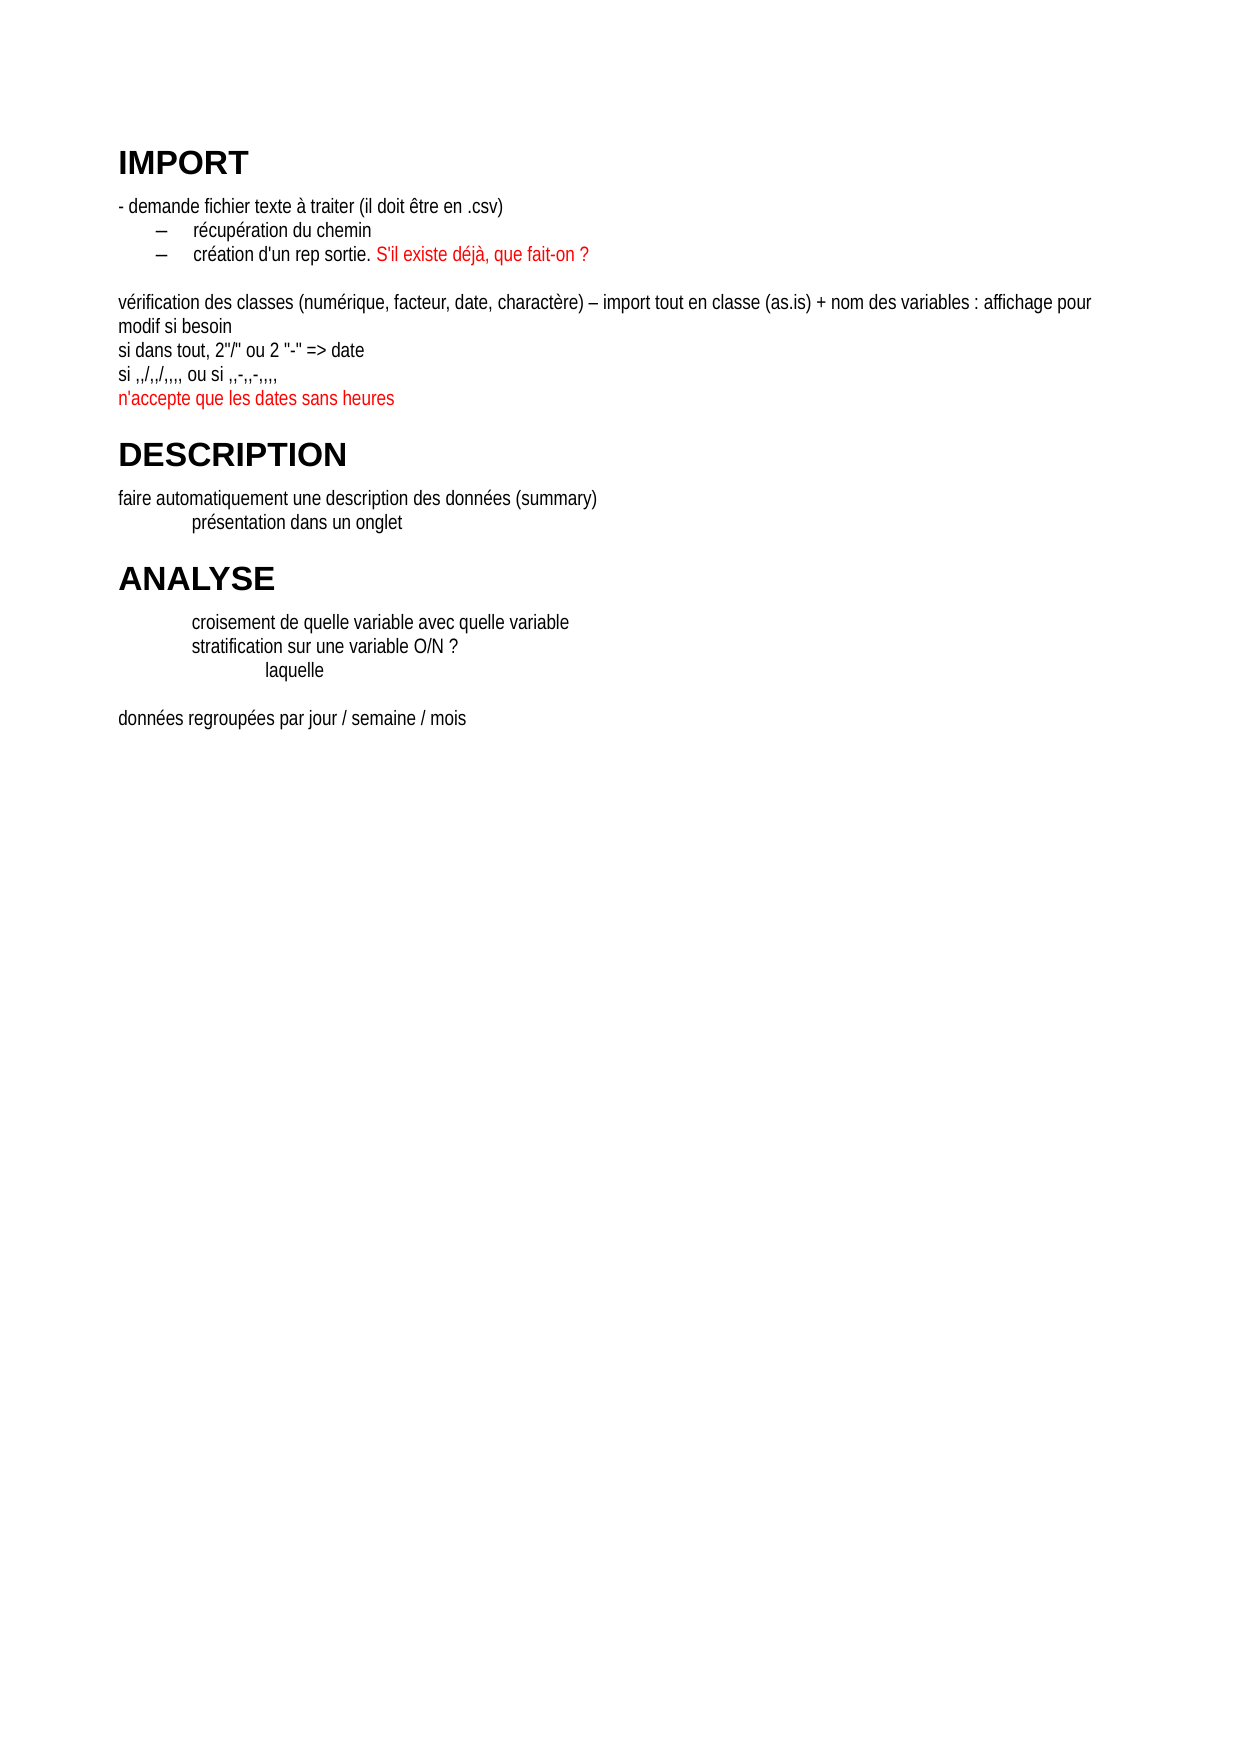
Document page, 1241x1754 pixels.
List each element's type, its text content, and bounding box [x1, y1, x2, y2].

text faire automatiquement une description des données (summary) [118, 486, 1122, 510]
text stratification sur une variable O/N ? [118, 634, 1122, 658]
subtitle import [118, 143, 1122, 182]
list récupération du chemin [156, 218, 1122, 242]
text données regroupées par jour / semaine / mois [118, 706, 1122, 730]
subtitle analyse [118, 559, 1122, 598]
text n'accepte que les dates sans heures [118, 386, 1122, 410]
list création d'un rep sortie. S'il existe déjà, que fait-on ? [156, 242, 1122, 266]
subtitle description [118, 435, 1122, 473]
text si ,,/,,/,,,, ou si ,,-,,-,,,, [118, 362, 1122, 386]
text - demande fichier texte à traiter (il doit être en .csv) [118, 194, 1122, 218]
text présentation dans un onglet [118, 510, 1122, 534]
text si dans tout, 2"/" ou 2 "-" => date [118, 338, 1122, 362]
text croisement de quelle variable avec quelle variable [118, 610, 1122, 634]
text vérification des classes (numérique, facteur, date, charactère) – import tout en classe (as.is) + nom des variables : affichage pour modif si besoin [118, 290, 1122, 338]
text laquelle [118, 658, 1122, 682]
